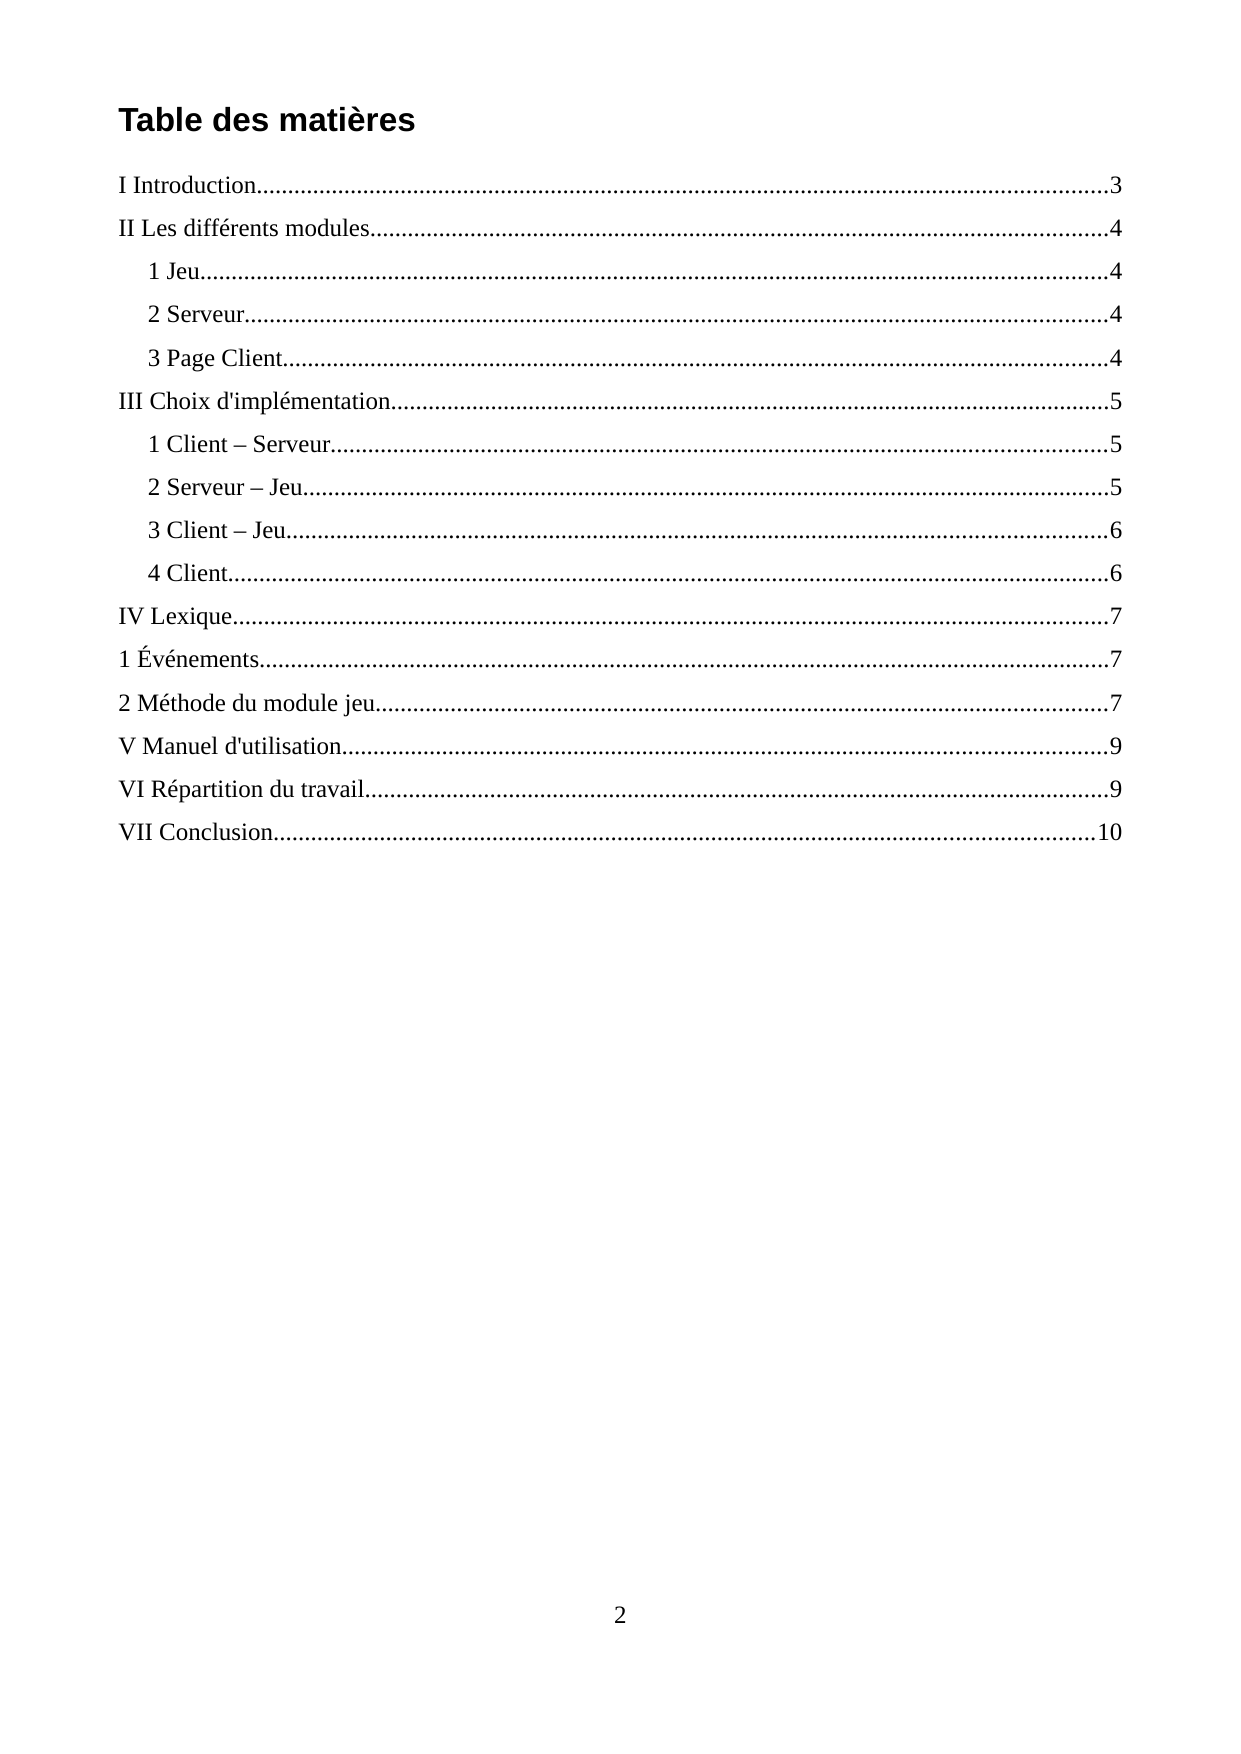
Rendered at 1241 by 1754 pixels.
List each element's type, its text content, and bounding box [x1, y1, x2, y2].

text 1 Client – Serveur 5 [148, 429, 1122, 458]
text VII Conclusion 10 [118, 817, 1122, 846]
text V Manuel d'utilisation 9 [118, 731, 1122, 759]
text 4 Client 6 [148, 558, 1122, 587]
text I Introduction 3 [118, 170, 1122, 199]
text 3 Client – Jeu 6 [148, 515, 1122, 544]
subtitle Table des matières [118, 100, 1122, 138]
text III Choix d'implémentation 5 [118, 386, 1122, 414]
text 2 Méthode du module jeu 7 [118, 688, 1122, 716]
text 2 Serveur – Jeu 5 [148, 472, 1122, 501]
text 3 Page Client 4 [148, 343, 1122, 371]
text IV Lexique 7 [118, 601, 1122, 630]
text VI Répartition du travail 9 [118, 774, 1122, 803]
text II Les différents modules 4 [118, 213, 1122, 242]
text 1 Jeu 4 [148, 256, 1122, 285]
text 1 Événements 7 [118, 644, 1122, 673]
text 2 Serveur 4 [148, 299, 1122, 328]
